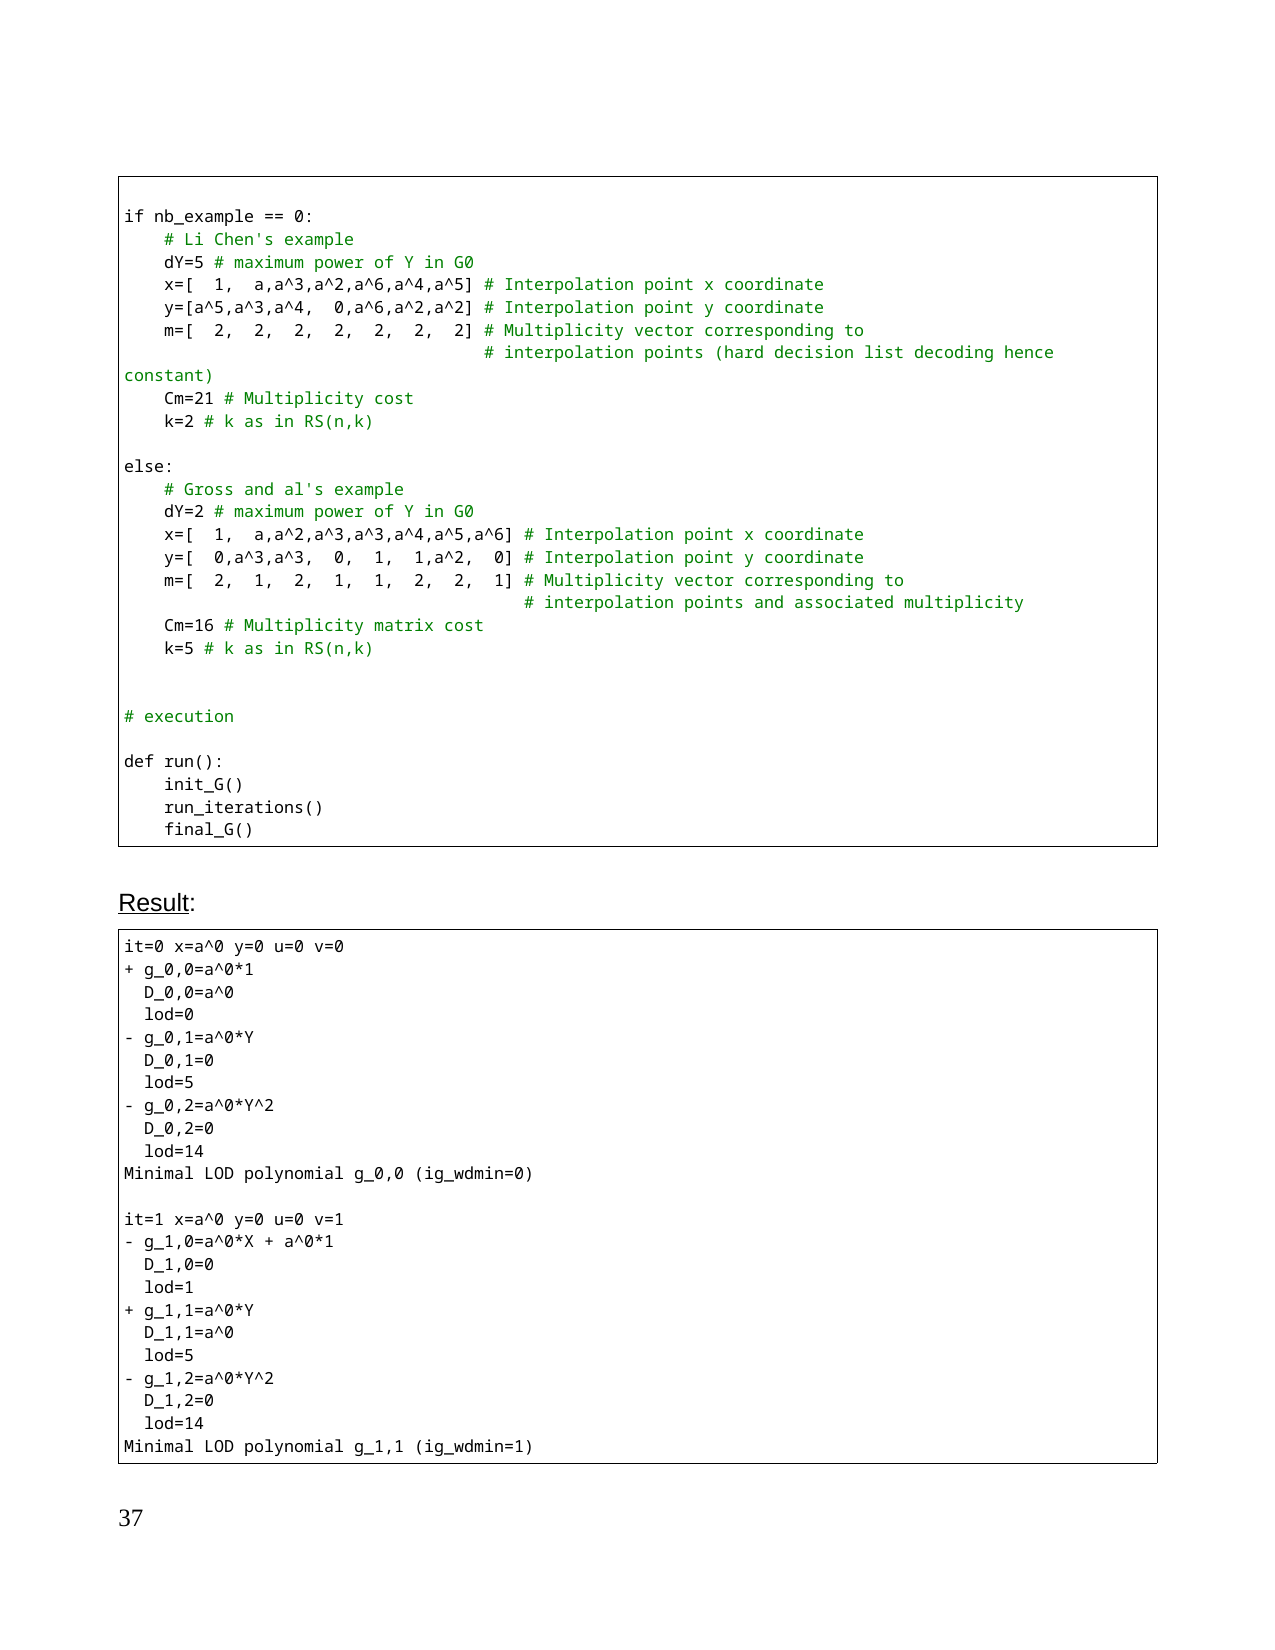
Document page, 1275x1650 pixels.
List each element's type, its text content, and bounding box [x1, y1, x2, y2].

text Result: [118, 888, 1157, 917]
table_header it=0 x=a^0 y=0 u=0 v=0 + g_0,0=a^0*1 D_0,0=a^0 lod=0 - g_0,1=a^0*Y D_0,1=0 lod=5 - g_0,2=a^0*Y^2 D_0,2=0 lod=14 Minimal LOD polynomial g_0,0 (ig_wdmin=0) it=1 x=a^0 y=0 u=0 v=1 - g_1,0=a^0*X + a^0*1 D_1,0=0 lod=1 + g_1,1=a^0*Y D_1,1=a^0 lod=5 - g_1,2=a^0*Y^2 D_1,2=0 lod=14 Minimal LOD polynomial g_1,1 (ig_wdmin=1) [119, 930, 1157, 1463]
table_header if nb_example == 0: # Li Chen's example dY=5 # maximum power of Y in G0 x=[ 1, a,a^3,a^2,a^6,a^4,a^5] # Interpolation point x coordinate y=[a^5,a^3,a^4, 0,a^6,a^2,a^2] # Interpolation point y coordinate m=[ 2, 2, 2, 2, 2, 2, 2] # Multiplicity vector corresponding to # interpolation points (hard decision list decoding hence constant) Cm=21 # Multiplicity cost k=2 # k as in RS(n,k) else: # Gross and al's example dY=2 # maximum power of Y in G0 x=[ 1, a,a^2,a^3,a^3,a^4,a^5,a^6] # Interpolation point x coordinate y=[ 0,a^3,a^3, 0, 1, 1,a^2, 0] # Interpolation point y coordinate m=[ 2, 1, 2, 1, 1, 2, 2, 1] # Multiplicity vector corresponding to # interpolation points and associated multiplicity Cm=16 # Multiplicity matrix cost k=5 # k as in RS(n,k) # execution def run(): init_G() run_iterations() final_G() [119, 177, 1157, 846]
